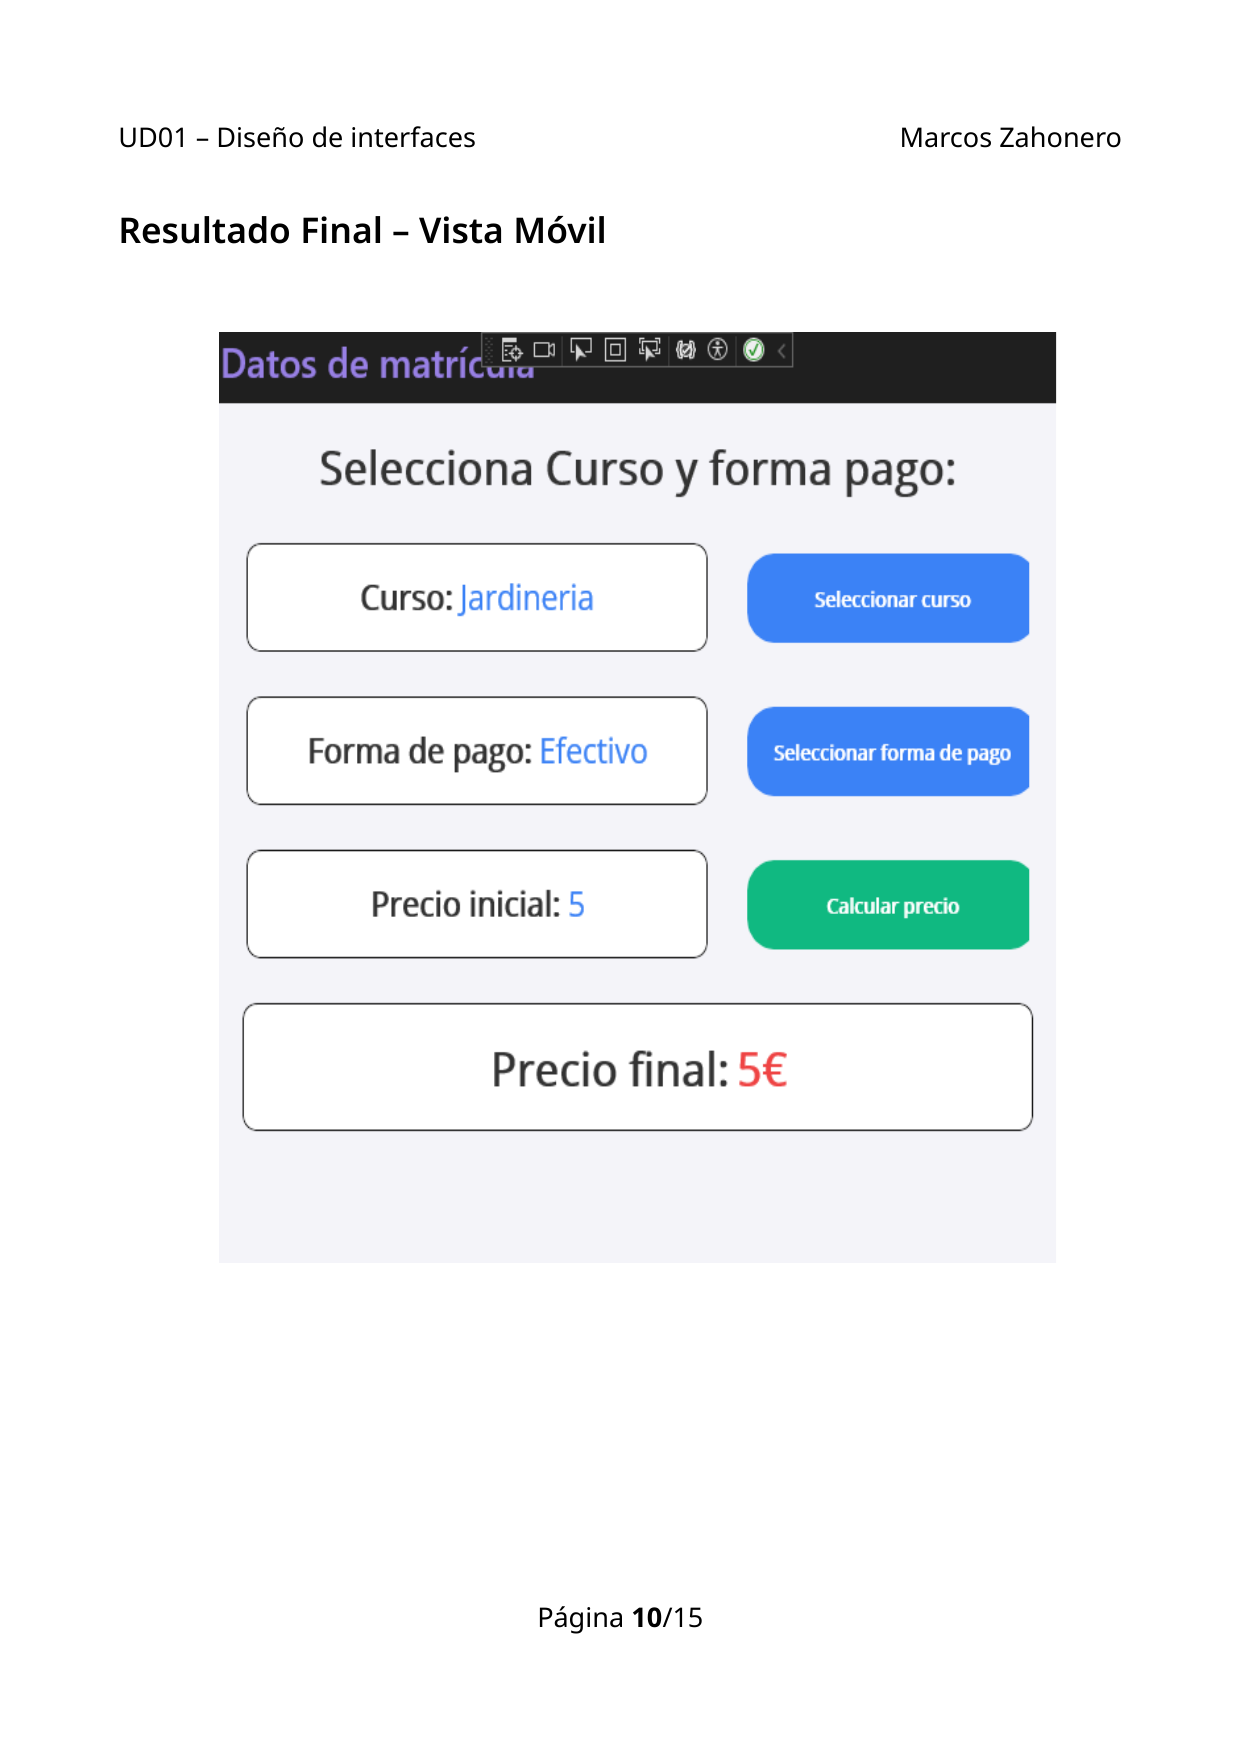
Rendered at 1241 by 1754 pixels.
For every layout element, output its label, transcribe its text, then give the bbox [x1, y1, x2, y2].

picture [219, 332, 1057, 1263]
subtitle Resultado Final – Vista Móvil [118, 205, 1122, 253]
